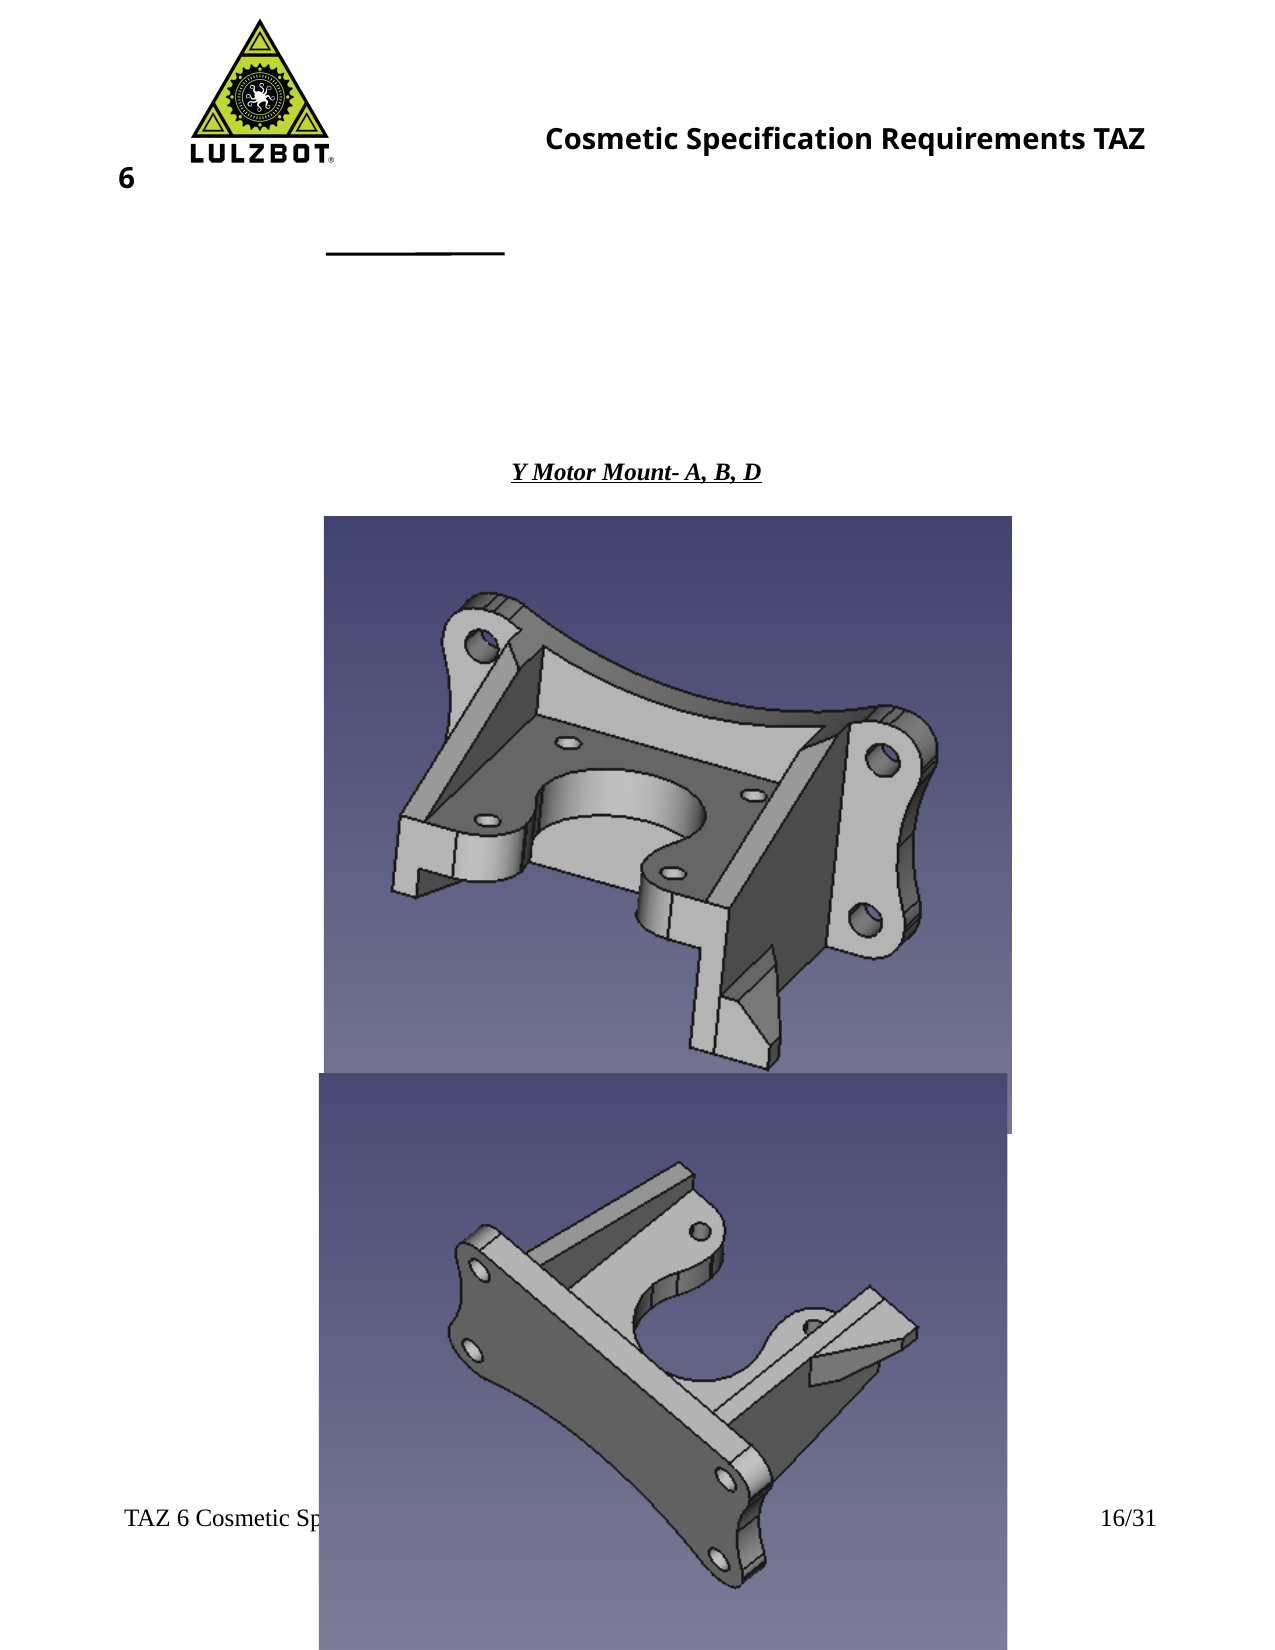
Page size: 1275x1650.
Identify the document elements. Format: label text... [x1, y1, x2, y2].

picture [318, 516, 1012, 1650]
text Y Motor Mount- A, B, D [118, 457, 1157, 486]
picture [181, 8, 344, 177]
